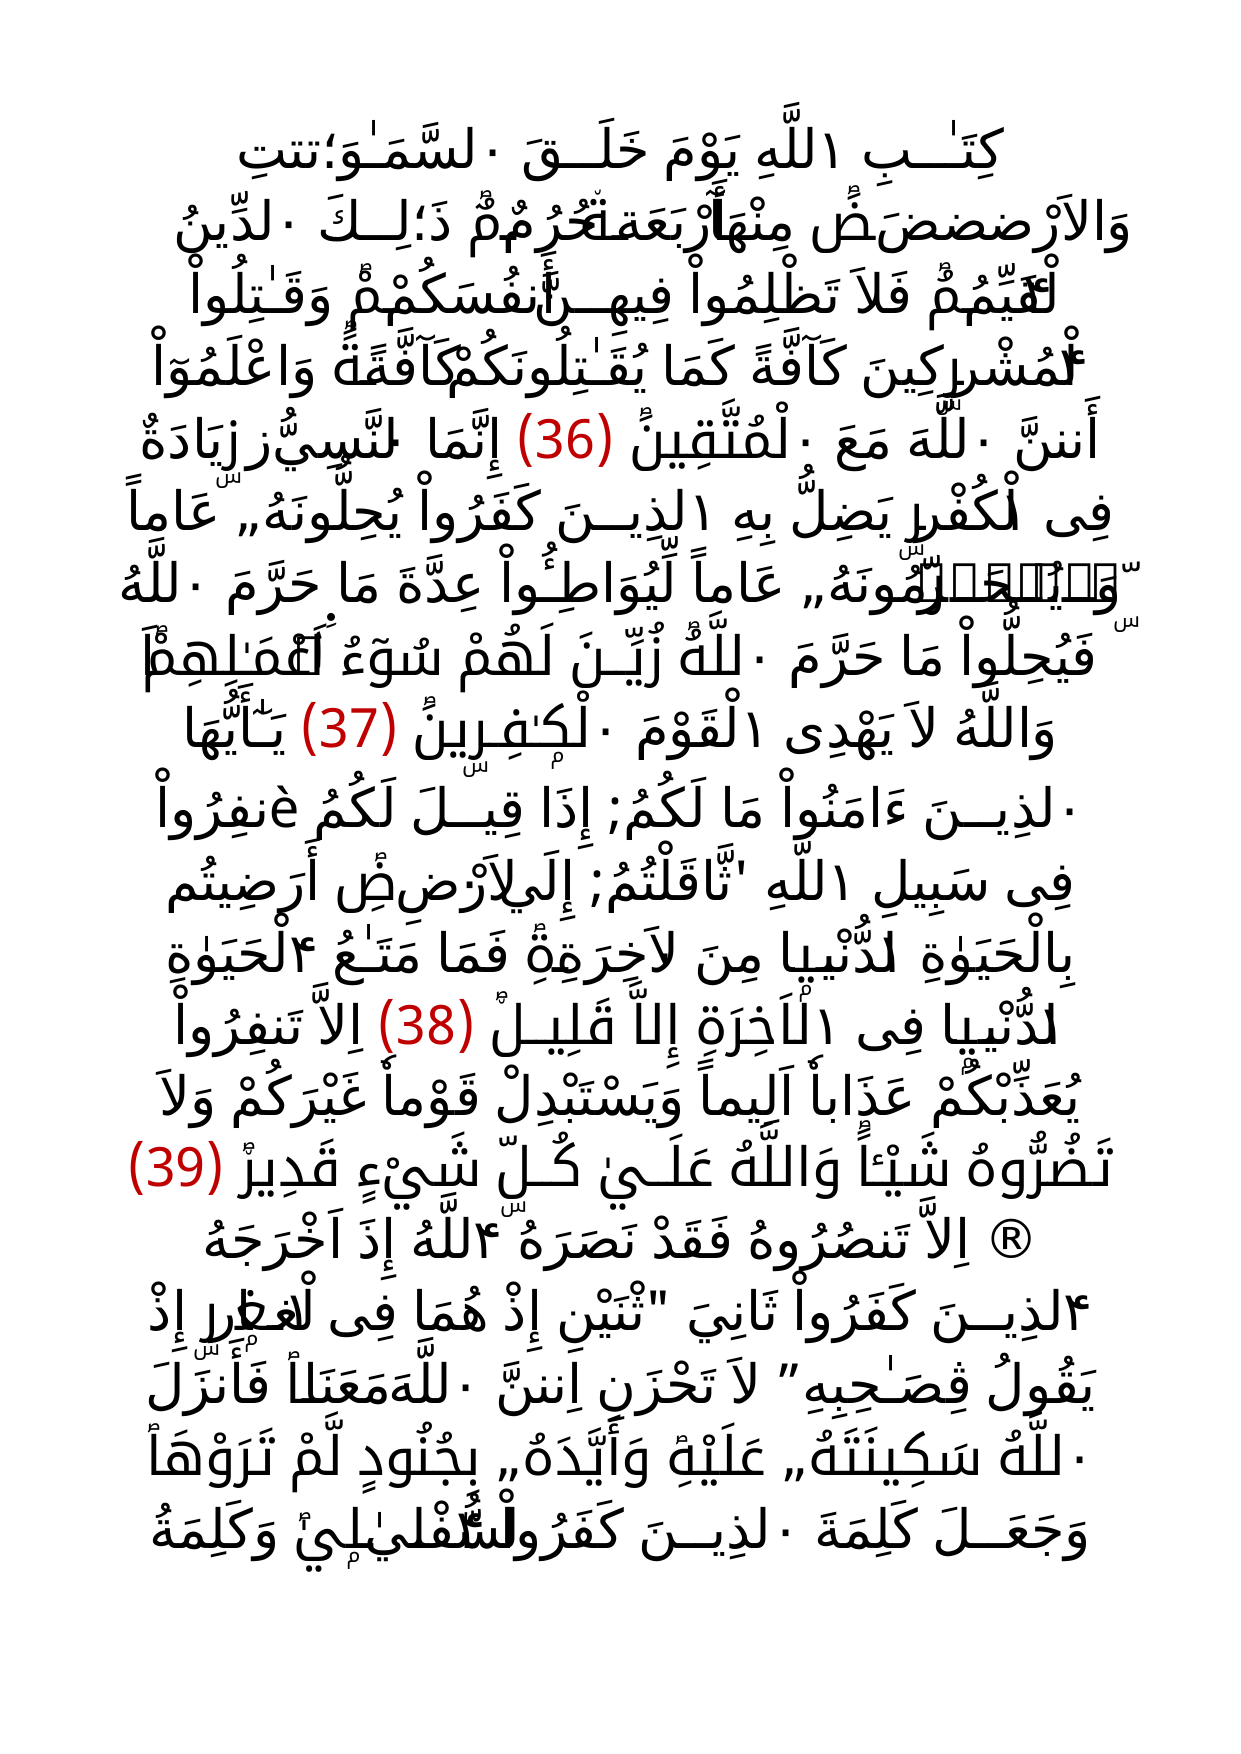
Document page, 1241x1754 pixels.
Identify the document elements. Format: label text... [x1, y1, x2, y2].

text بَرَآءَةٌ مِّــنَ ۰للَّهِ وَرَسُولِهِ“ إِلَي ۰لذِيـنَ عَـٰهَدتُّم مِّــنَ ۰لْمُشْرۣكِينَؐ (1) فَسِيحُواْ فِى ۱لاَرْضِ أَرْبَعَةَ أَشْهُرٍؐ وَاعْلَمُوٓاْ أَنَّكُمْ غَيْرُ مُعْجِزۣى ۱للَّهِ وَأَنننَّ ۰للَّهَ مُخْزۣى ۱لْكۭـٰفِـرۣينَؐ (2) وَأَذَ؛نٌ مِّــنَ ۰للَّهِ وَرَسُولِهِ“ إِلَــي ۰لنَّاسِ يَوْمَ ۰لْحَجِّ ۱لاَكْبَرۣأَنننَّ ۰للَّهَ بَرۣىٓءٌ مِّــنَ ۰لْمُشْرۣكِينَ وَرَسُولُهُؐ, فَإِننن تُـبْتُمْ فَهُوَ خَيْرٌ لَّكُمْؐ وَإِن تَوَلَّيْتُمْ فَاعْلَمُوٓاْ أَنَّكُمْ غَيْرُمُعْجِزۣى ۱للَّهِؐ وَبَشِّرۣ ۱لذِيــنَ كَفَرُواْ بِعَذَابببٖ اَلِيمٖ (3) اِلاَّ ۰لذِيــنَ عَـٰهَدتُّم مِّــنَ ۰لْمُشْرۣكِينَ ثُمَّ لَمْ يَنقُصُوكُمْ شَيْـٔاً وَلَمْ يُظَـٰهِرُواْ عَلَيْكُمُ; أَحَداً فَأَتِمُّوٓاْ إِلَيْهِمْ عَهْدَهُمُ; إِلَــيٰ مُدَّتِهِمُؐ; إِنننَّ ۰للَّهَ يُحِــبُّ ۴لْمُتَّقِينَؐ (4) ¥ فَإِذَا "نسَلَخَ ۰لاَشْهُرُ۴لْحُرُمُ فَاقْتُلُواْ ۴لْمُشْرۣكِينَ حَيْــثُ وَجَدتُّمُوهُمْ وَخُذُوهُمْ وَاحْصُرُوهُمْ وَاقْعُدُواْ لَهُمْ كُلَّ مَرْصَدٍؐ فَإِن تَابُواْ وَأَقَامُواْ ۴لصَّلَوٰةَ وَءَاتَوُاْ ۴لزَّكَوٰةَ فَخَلُّواْ سَبِيلَهُمُؐ; إِنننَّ ۰للَّهَ غَفُورٌ رَّحِيمٌؐ (5) وَإِنننَ اَحَدٌ مِّــنَ ۰لْمُشْرۣكِيــنَ "سْتَجَارَكككَ فَأَجِرْهُ حَتَّــيٰ يَسْمَعَ كَچَمَ ۰للَّهِ ثُمَّ أَبْلِغْهُ مَامَنَهُؐ, ذَ؛لِكَ بِأَنَّهُمْ قَوْمٌ لاَّ يَعْلَمُونَؐ (6) كَيْفَ يَكُونُ لِلْمُشْرۣكِيــنَ عَهْد٘عِندَ ۰للَّهِ وَعِندَ رَسُولِهِ“ إِلاَّ ۰لذِيــنَ عَـٰهَدتُّمْ عِندَ ۰لْمَسْجِدِ ۱لْحَرَامِ فَمَا "سْتَقَـٰمُواْ لَكُمْ فَاسْتَقِيمُواْ لَهُمُؐ; إِنننَّ ۰للَّهَ يُحِــبُّ ۴لْمُتَّقِينَؐ (7) كَيْفَ وَإِنْ يَّظْهَرُواْ عَلَيْكُمْ لاَ يَرْقُبُواْ فِيكُمُ; إِلًاّ وَلاَ ذِمَّةًؐ يُرْضُونَكُم بِأَفْوَ؛هِهِمْ وَتَابۭيٰ قُلُوبُهُمْ وَأَكْثَرُهُمْ فَـٰسِقُونَؐ (8) "شْتَرَوْاْ بِـَٔايَـٰــتِ ۱للَّهِ ثَمَناً قَلِيلًا فَصَدُّواْ عَــن سَبِيلِهِؐ“ إِنَّهُمْ سَآءَ مَا كَانُواْ يَعْمَلُونَؐ (9) لاَ يَرْقُبُونَ فِى مُومِــن۫ اِلًاّ وَلاَ ذِمَّةًؐ وَٱُوْلَئِــكَ هُمُ ۴لْمُعْتَدُونَؐ (10) فَإِننن تَـابُواْ وَأَقَامُواْ ۴لصَّلَوٰةَ وَءَاتَوُاْ ۴لزَّكَوٰةَ فَإِخْوَ؛نُكُمْ فِى ۱لدِّينِؐ وَنُفَصِّــلُ ۴لاَيَـٰــتِ لِقَوْمٍ يَعْلَمُونَؐ (11) ® وَإِننن نَّكَثُوٓاْ أَيْمَـٰنَهُم مِّنۢ بَعْدِ عَهْدِهِمْ وَطَعَنُواْ فِى دِينِكُمْ فَقَـٰتِلُوٓاْ أَئمَّةَ ۰لْكُفْرۣؐ إِنَّهُمْ لآَ أَيْمَـٰــنَ لَهُمْ لَعَلَّهُمْ يَنتَهُونَؐ (12) أَلاَ تُقَـٰتِلُونَ قَوْماً نَّكَثُوٓاْ أَيْمَـٰنَهُمْ وَهَمُّواْ بِإِخْرَاجِ ۱لرَّسُولِ وَهُم بَدَءُوكُمُ; أَوَّلَ مَرَّةٖ اَتَخْشَوْنَهُمْؐ فَاللَّهُ أَحَقُّ أَن تَخْشَوْهُ إِننن كُنتُم مُّومِنِينَؐ (13) قَـٰتِلُوهُمْ يُعَذِّبْهُمُ ۴للَّهُ بِأَيْدِيكُمْ وَيُخْزۣهِمْ وَيَنصُرْكُمْ عَلَيْهِمْ وَيَشْفِ صُدُورَ قَوْمٍ مُّومِنِينَ (14) وَيُذْهِبْ غَيْظَ قُلُوبِهِمْؐ وَيَتُوبُ ۴للَّهُ عَلَيٰ مَنْ يَّشَآءُؐ وَاللَّهُ عَلِيم٘ حَكِيم٘ؐ (15) اَمْ حَسِبْتُمُ; أَن تُتْرَكُواْ وَلَمَّا يَعْلَمِ ۱للَّهُ ۴لذِينَ جَـٰهَدُواْ مِنكُمْ وَلَمْ يَتَّخِذُواْ مِن دُونِ ۱للَّهِ وَلاَ رَسُولِهِ” وَلاَ ۰لْمُومِنِينَ وَلِيجَةًؐ وَاللَّهُ خَبِيرٛ بِمَا تَعْمَلُونَؐ (16) مَا كَانَ لِلْمُشْرۣكِينَ أَنْ يَّعْمُرُواْ مَسَـٰجِدَ ۰للَّهِ شَـٰهِدِيــنَ عَلَيٰٓ أَنفُسِهِم بِالْكُفْرۣؐ ٱُوْلَئِــكَ حَبِطَــتَ اَعْمَـٰلُهُمْ وَفِى ۱لنّۭارۣ هُمْ خَـٰلِدُونَؐ (17) إِنَّمَا يَعْمُرُ مَسَـٰجِدَ ۰للَّهِ مَــنَ —امَنَ بِاللَّهِ وَالْيَوْمِ ۱لاَخِرۣ وَأَقَامَ ۰لصَّلَوٰةَ وَءَاتَــي ۰لزَّكَوٰةَ وَلَمْ يَخْشَ إِلاَّ ۰للَّهَ فَعَسۭيٰٓ ٱُوْلَئِــكَ أَنْ يَّكُونُواْ مِنَ ۰لْمُهْتَدِينَؐ (18) © أَجَعَلْتُمْ سِقَايَةَ ۰لْحَآجِّ وَعِمَارَةَ ۰لْمَسْجِدِ ۱لْحَرَامِ كَمَــنَ —امَنَ بِاللَّهِ وَالْيَوْمِ ۱لاَخِرۣ وَجَـٰهَدَ فِى سَبِيلِ ۱للَّهِؐ لاَ يَسْتَوُﹼنَ عِندَ ۰للَّهِؐ وَاللَّهُ لاَ يَهْدِى ۱لْقَوْمَ ۰لظَّـٰلِمِينَؐ (19) ۰لذِيــنَ ءَامَنُواْ وَهَاجَرُواْ وَجَـٰهَدُواْ فِى سَبِيلِ ۱للَّهِ بِأَمْوَ؛لِهِمْ وَأَنفُسِهِمُ; أَعْظَمُ دَرَجَةٗ عِندَ ۰للَّهِؐ وَٱُوْلَئِــكَ هُمُ ۴لْفَآئِزُونَؐ (20) يُبَشِّرُهُمْ رَبُّهُم بِرَحْمَةٍ مِّنْهُ وَرۣضْوَ؛نٍ وَجَنَّـٰــتٍ لَّهُمْ فِيهَا نَعِيمٌ مُّقِيم٘ (21) خَـٰلِدِينَ فِيهَآ أَبَداٗؐ اِنننَّ ۰للَّهَ عِندَهُ; أَجْر٘ عَظِيمٌؐ (22) يَـٰٓأَيُّهَا ۰لذِيــنَ ءَامَنُواْ لاَ تَتَّخِذُوٓاْ ءَابَآءَكُمْ وَإِخْوَ؛نَكُمُ; أَوْلِيَآءَ اۭنِ 'سْتَحَبُّواْ ۴لْكُفْرَ عَلَي ۰لِايمَـٰنِؐ وَمَنْ يَّتَوَلَّهُم مِّنكُمْ فَٱُوْلَئِــكَ هُمُ ۴لظَّـٰلِمُونَؐ (23) قُلِ اِن كَانننَ ءَابَآؤُكُمْ وَأَبْنَآؤُكُمْ وَإِخْوَ؛نُكُمْ وَأَزْوَ؛جُكُمْ وَعَشِيرَتُكُمْ وَأَمْوَ؛ل٘ 'قْتَرَفْتُمُوهَا وَتِجَـٰرَةٌ تَخْشَوْنننَ كَسَادَهَا وَمَسَـٰكِنُ تَرْضَوْنَهَآ أَحَــبَّ إِلَيْكُم مِّــنَ ۰للَّهِ وَرَسُولِهِ” وَجِهَادٍ فِى سَبِيلِهِ” فَتَرَبَّصُواْ حَتَّــيٰ يَاتِــيَ ۰للَّهُ بِأَمْرۣهِؐ” وَاللَّهُ لاَ يَهْدِى ۱لْقَوْمَ ۰لْفَـٰسِقِينَؐ (24) لَقَدْ نَصَرَكُمُ ۴للَّهُ فِى مَوَاطِــنَ كَثِيرَةٍ وَيَوْمَ حُنَيْــن۫ اِذَ اَعْجَبَتْكُمْ كَثْرَتُكُمْ فَلَمْ تُغْــنۣ عَنكُمْ شَيْـٔاً وَضَاقَــتْ عَلَيْكُمُ ۴لاَرْضضضُ بِمَا رَحُبَــتْ ثُمَّ وَلَّيْتُم مُّدْبِـرۣينَؐ (25) ثُمَّ أَنزَلَ ۰للَّهُ سَكِينَتَهُ„ عَلَيٰ رَسُولِهِ” وَعَلَــي ۰لْمُومِنِينَ وَأَنزَلَ جُنُوداً لَّمْ تَرَوْهَا وَعَذَّبببَ ۰لذِيــنَ كَفَرُواْؐ وَذَ؛لِــكَ جَزَآءُ ۴لْكۭـٰفِـرۣينَؐ (26) ثُمَّ يَتُوبُ ۴للَّهُ مِـنۢ بَعْدِ ذَ؛لِــكَ عَلَيٰ مَنْ يَّشَآءُؐ وَاللَّهُ غَفُورٌ رَّحِيمٌؐ (27) ® يَـٰٓأَيُّهَا ۰لذِيــنَ ءَامَنُوٓاْ إِنَّمَا ۰لْمُشْرۣكُونَ نَجَسٌ فَلاَ يَقْرَبُواْ ۴ڤْمَسْجِدَ ۰لْحَرَامَ بَعْدَ عَامِهِمْ هَـٰذَاؐ وَإِنْ خِفْتُمْ عَيْلَةً فَسَوْفَ يُغْنِيكُمُ ۴للَّهُ مِـن فَضْلِهِ“ إِننن شَآءَؐ اۭنننَّ ۰للَّهَ عَلِيم٘ حَكِيمٌؐ (28) قَـٰتِلُواْ ۴لذِيــنَ لاَ يُومِنُونَ بِاللَّهِ وَلاَ بِالْيَوْمِ ۱لاَخِرۣ وَلاَ يُحَرّۣمُونَ مَا حَرَّمَ ۰للَّهُ وَرَسُولُهُ„ وَلاَ يَدِينُونَ دِيــنَ ۰لْحَـقِّ مِنَ ۰لذِينَ ٱُوتُواْ ۴لْكِتَـٰــبَ حَتَّــيٰ يُعْطُواْ ۴لْجِزْيَةَ عَـنْ يَّدٍ وَهُمْ صَـٰغِرُونَؐ (29) وَقَالَــتِ ۱لْيَهُودُ عُزَيْرُ èبْــنُ ۴للَّهِؐ وَقَالَــتِ ۱لنَّصَـٰرَي ۰لْمَسِيحُ èبْنُ ۴للَّهِؐ ذَ؛لِــكَ قَوْلُهُم بِأَفْوَ؛هِهِمْ يُضَـٰهُونَ قَوْلَ ۰لذِيــنَ كَفَرُواْ مِــن قَـبْلُؐ قَـٰتَلَهُمُ ۴للَّهُؐ أَنّۭـيٰ يُوفَكُونَؐ (30) "تَّخَذُوٓاْ أَحْبَارَهُمْ وَرُهْبَـٰنَهُمُ; أَرْبَاباً مِّن دُونِ ۱للَّهِ وَالْمَسِيحَ "بْنَ مَرْيَمَؐ وَمَآ ٱُمِرُوٓاْ إِلاَّ لِيَعْبُدُوٓاْ إِچَهاً وَ؛حِداًؐ لٓاَّ إِچَهَ إِلاَّ هُوَؐ سُبْحَـٰنَهُ„ عَمَّا يُشْرۣكُونَؐ (31) يُرۣيدُونَ أَنننْ يُّطْفِـُٔواْ نُورَ ۰للَّهِ بِأَفْوَ؛هِهِمْ وَيَابَــي ۰للَّهُ إِلٓاَّ أَنْ يُّتِمَّ نُورَهُ„ وَلَوْ كَرۣهَ ۰لْكَـٰفِرُونَؐ (32) هُوَ ۰ﻟـذِىٓ أَرْسَلَ رَسُولَهُ„ بِالْهُدۭيٰ وَدِيـنِ ۱لْحَقِّ لِيُظْهِرَهُ„ عَلَي ۰لدِّيــنۣ كُلِّهِ” وَلَوْ كَرۣهَ ۰لْمُشْرۣكُونَؐ (33) ¤ يَـٰٓأَيُّهَا ۰لذِيــنَ ءَامَنُوٓاْ إِنَّ كَثِيراً مِّــنَ ۰لاَحْبۭارۣ وَالرُّهْبَانِ لَيَاكُلُونَ أَمْوَ؛لَ ۰لنَّاسِ بِالْبَـٰطِلِ وَيَصُدُّونَ عَن سَبِيلِ ۱للَّهِؐ وَالذِينَ يَكْنِزُونَ ۰لذَّهَــبَ وَالْفِضَّةَ وَلاَ يُنفِقُونَهَا فِى سَبِيلِ ۱للَّهِ فَبَشِّرْهُم بِعَذَابٖ اَلِيمٍؐ (34) يَوْمَ يُحْمۭــيٰ عَلَيْهَا فِى نۭارۣ جَهَنَّمَ فَتُكْوۭيٰ بِهَا جِبَاهُهُمْ وَجُنُوبُهُمْ وَظُهُورُهُمْ هَـٰذَا مَا كَنَزْتُمْ لَأِنفُسِكُمْ فَذُوقُواْ مَا كُنتُمْ تَكْنِزُونَؐ (35) إِنَّ عِدَّةَ ۰لشُّهُورۣ عِندَ ۰للَّهِ 'ثْنَا عَشَرَ شَهْراً فِى كِتَـٰــبِ ۱للَّهِ يَوْمَ خَلَــقَ ۰لسَّمَـٰوَ؛تتتِ وَالاَرْضضضَؐ مِنْهَآ أَرْبَعَة٘ حُرُمٌؐ ذَ؛لِــكَ ۰لدِّينُ ۴لْقَيِّمُؐ فَلاَ تَظْلِمُواْ فِيهِــنَّ أَنفُسَكُمْؐ وَقَـٰتِلُواْ ۴لْمُشْرۣكِينَ كَآفَّةً كَمَا يُقَـٰتِلُونَكُمْ كَآفَّةًؐ وَاعْلَمُوٓاْ أَنننَّ ۰للَّهَ مَعَ ۰لْمُتَّقِينَؐ (36) إِنَّمَا ۰لنَّسِيُّ زۣيَادَةٌ فِى ۱لْكُفْرۣ يَضِلُّ بِهِ ۱لذِيــنَ كَفَرُواْ يُحِلُّونَهُ„ عَاماً وَيُحَرّۣمُونَهُ„ عَاماً لِّيُوَاطِـُٔواْ عِدَّةَ مَا حَرَّمَ ۰للَّهُ فَيُحِلُّواْ مَا حَرَّمَ ۰للَّهُؐ زُيِّــنَ لَهُمْ سُوٓءُ اَ۬عْمَـٰلِهِمْؐ وَاللَّهُ لاَ يَهْدِى ۱لْقَوْمَ ۰لْكۭـٰفِـرۣينَؐ (37) يَـٰٓأَيُّهَا ۰لذِيــنَ ءَامَنُواْ مَا لَكُمُ; إِذَا قِيــلَ لَكُمُ èنفِرُواْ فِى سَبِيلِ ۱للَّهِ 'ثَّاقَلْتُمُ; إِلَي ۰لاَرْضِؐ أَرَضِيتُم بِالْحَيَوٰةِ ۱لدُّنْيۭا مِنَ ۰لاَخِرَةِؐ فَمَا مَتَـٰعُ ۴لْحَيَوٰةِ ۱لدُّنْيۭا فِى ۱لاَخِرَةِ إِلاَّ قَلِيــل٘ؐ (38) اِلاَّ تَنفِرُواْ يُعَذِّبْكُمْ عَذَاباٗ اَلِيماً وَيَسْتَبْدِلْ قَوْماٗ غَيْرَكُمْ وَلاَ تَضُرُّوهُ شَيْـٔاًؐ وَاللَّهُ عَلَــيٰ كُــلّۣ شَيْءٍ قَدِير٘ؐ (39) ® اِلاَّ تَنصُرُوهُ فَقَدْ نَصَرَهُ ۴للَّهُ إِذَ اَخْرَجَهُ ۴لذِيــنَ كَفَرُواْ ثَانِيَ "ثْنَيْنِ إِذْ هُمَا فِى ۱لْغۭارۣ إِذْ يَقُولُ ڤِصَـٰحِبِهِ” لاَ تَحْزَنِ اِنننَّ ۰للَّهَ مَعَنَاؐ فَأَنزَلَ ۰للَّهُ سَكِينَتَهُ„ عَلَيْهِؐ وَأَيَّدَهُ„ بِجُنُودٍ لَّمْ تَرَوْهَاؐ وَجَعَــلَ كَلِمَةَ ۰لذِيــنَ كَفَرُواْ ۴لسُّفْلۭيٰؐ وَكَلِمَةُ ۴للَّهِ هِــيَ ۰لْعُلْيۭاؐ وَاللَّهُ عَزۣيز٘ حَكِيم٘ؐ (40) 'نفِرُواْ خِفَافاً وَثِقَالًا وَجَـٰهِدُواْ بِأَمْوَ؛لِكُمْ وَأَنفُسِكُمْ فِى سَبِيلِ ۱للَّهِؐ ذَ؛لِكُمْ خَيْرٌ لَّكُمُ; إِننن كُنتُمْ تَعْلَمُونَؐ (41) لَوْ كَانننَ عَرَضاً قَرۣيباً وَسَفَراً قَاصِداً لاَّتَّبَعُوكككَ وَچَكِنۢ بَعُدَتتتْ عَلَيْهِمُ ۴لشُّقَّةُؐ وَسَيَحْلِفُونَ بِاللَّهِ لَوۣ 'سْتَطَعْنَا لَخَرَجْنَا مَعَكُمْؐ يُهْلِكُونَ أَنفُسَهُمْؐ وَاللَّهُ يَعْلَمُ إِنَّهُمْ لَكَـٰذِبُونَؐ (42) عَفَا ۰للَّهُ عَنــكَ لِمَ أَذِنــتَ لَهُمْ حَتَّيٰ يَتَبَيَّــنَ لَــكَ ۰لذِيــنَ صَدَقُواْ [118, 118, 1122, 1570]
